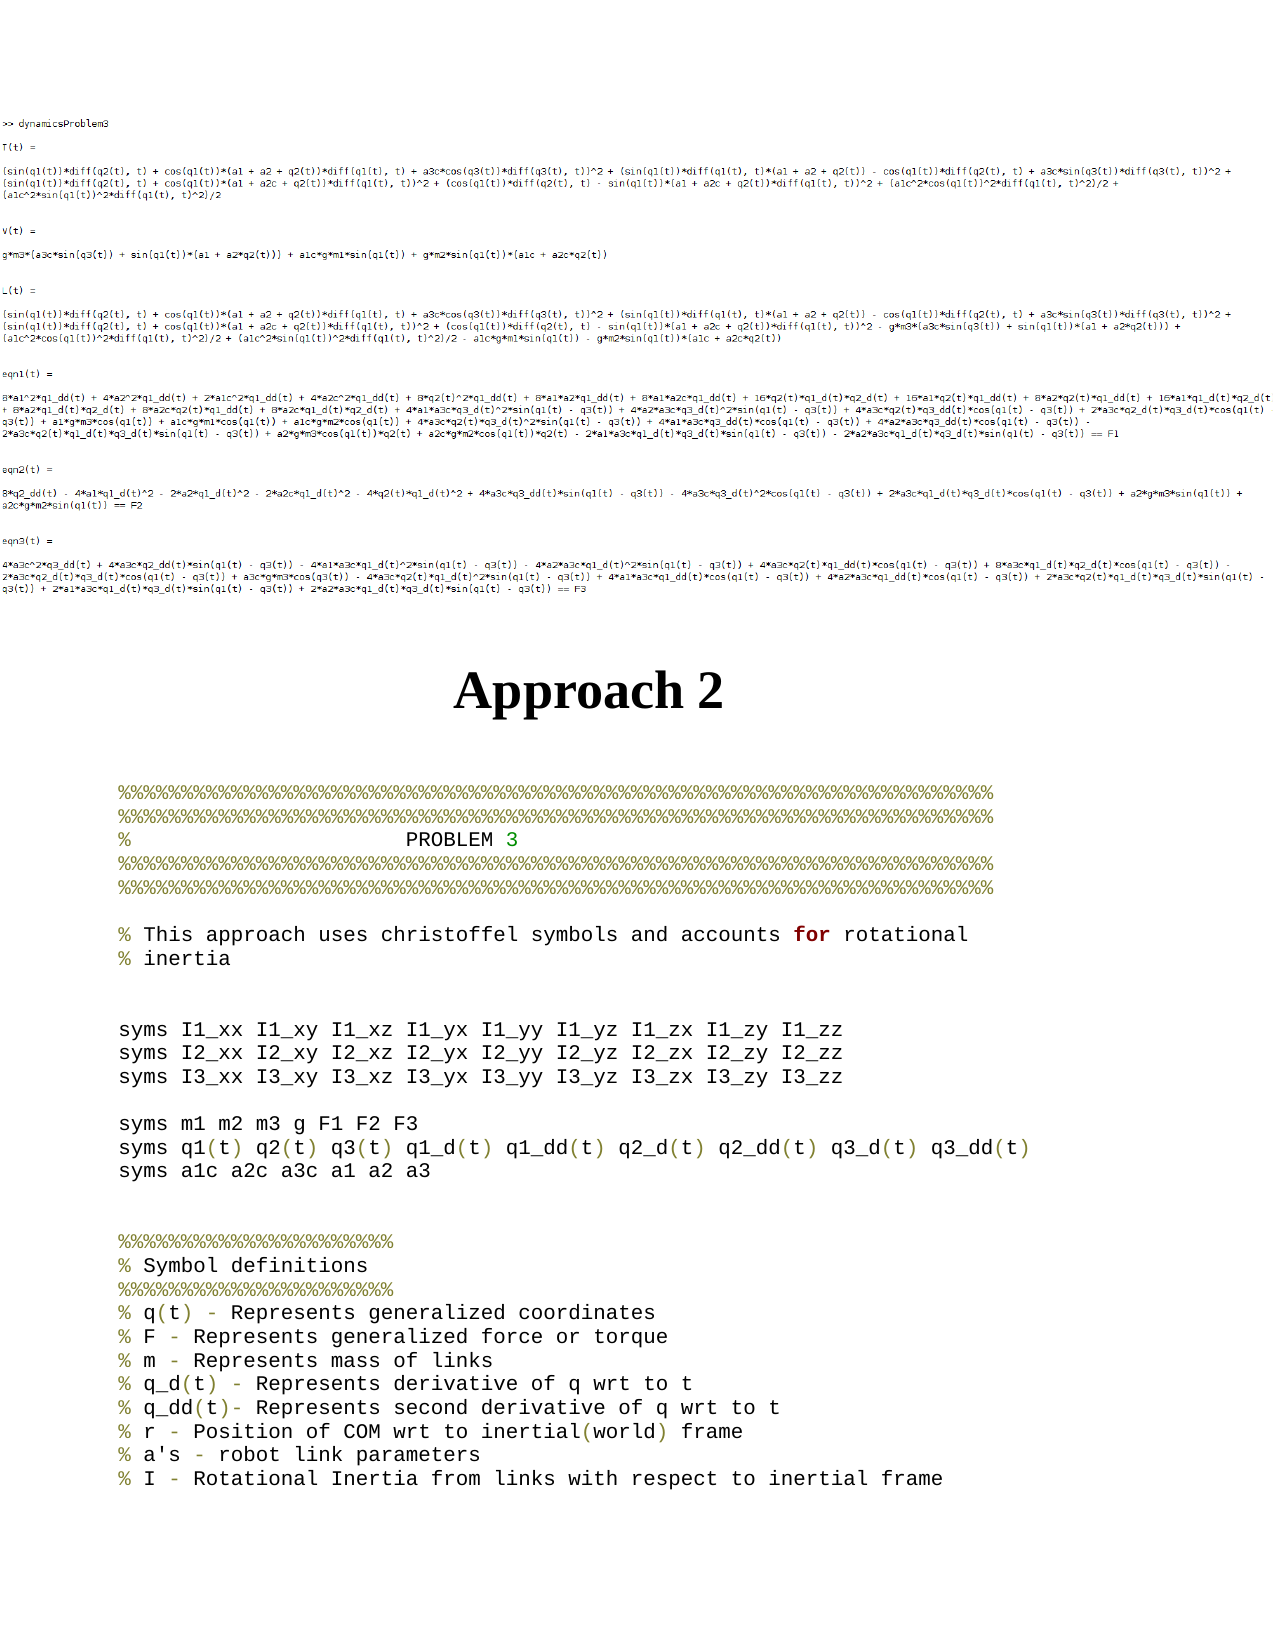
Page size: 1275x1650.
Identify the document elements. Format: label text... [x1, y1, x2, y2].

text %%%%%%%%%%%%%%%%%%%%%%%%%%%%%%%%%%%%%%%%%%%%%%%%%%%%%%%%%%%%%%%%%%%%%% [118, 877, 1157, 900]
text %%%%%%%%%%%%%%%%%%%%%% [118, 1279, 1157, 1302]
text % Symbol definitions [118, 1255, 1157, 1279]
text % F - Represents generalized force or torque [118, 1326, 1157, 1350]
text % a's - robot link parameters [118, 1444, 1157, 1468]
text % m - Represents mass of links [118, 1350, 1157, 1373]
text % q_dd(t)- Represents second derivative of q wrt to t [118, 1397, 1157, 1421]
text Approach 2 [118, 658, 1157, 720]
text syms I1_xx I1_xy I1_xz I1_yx I1_yy I1_yz I1_zx I1_zy I1_zz [118, 1019, 1157, 1042]
text % r - Position of COM wrt to inertial(world) frame [118, 1421, 1157, 1444]
text %%%%%%%%%%%%%%%%%%%%%%%%%%%%%%%%%%%%%%%%%%%%%%%%%%%%%%%%%%%%%%%%%%%%%% [118, 853, 1157, 877]
text syms I3_xx I3_xy I3_xz I3_yx I3_yy I3_yz I3_zx I3_zy I3_zz [118, 1066, 1157, 1089]
text syms a1c a2c a3c a1 a2 a3 [118, 1161, 1157, 1184]
text syms m1 m2 m3 g F1 F2 F3 [118, 1113, 1157, 1137]
text % q(t) - Represents generalized coordinates [118, 1302, 1157, 1326]
text %%%%%%%%%%%%%%%%%%%%%%%%%%%%%%%%%%%%%%%%%%%%%%%%%%%%%%%%%%%%%%%%%%%%%% [118, 782, 1157, 806]
text % inertia [118, 948, 1157, 971]
text % q_d(t) - Represents derivative of q wrt to t [118, 1373, 1157, 1397]
text syms I2_xx I2_xy I2_xz I2_yx I2_yy I2_yz I2_zx I2_zy I2_zz [118, 1042, 1157, 1066]
text % This approach uses christoffel symbols and accounts for rotational [118, 924, 1157, 948]
text %%%%%%%%%%%%%%%%%%%%%% [118, 1231, 1157, 1255]
text % I - Rotational Inertia from links with respect to inertial frame [118, 1468, 1157, 1492]
picture [2, 118, 1273, 605]
text % PROBLEM 3 [118, 829, 1157, 853]
text syms q1(t) q2(t) q3(t) q1_d(t) q1_dd(t) q2_d(t) q2_dd(t) q3_d(t) q3_dd(t) [118, 1137, 1157, 1161]
text %%%%%%%%%%%%%%%%%%%%%%%%%%%%%%%%%%%%%%%%%%%%%%%%%%%%%%%%%%%%%%%%%%%%%% [118, 806, 1157, 829]
